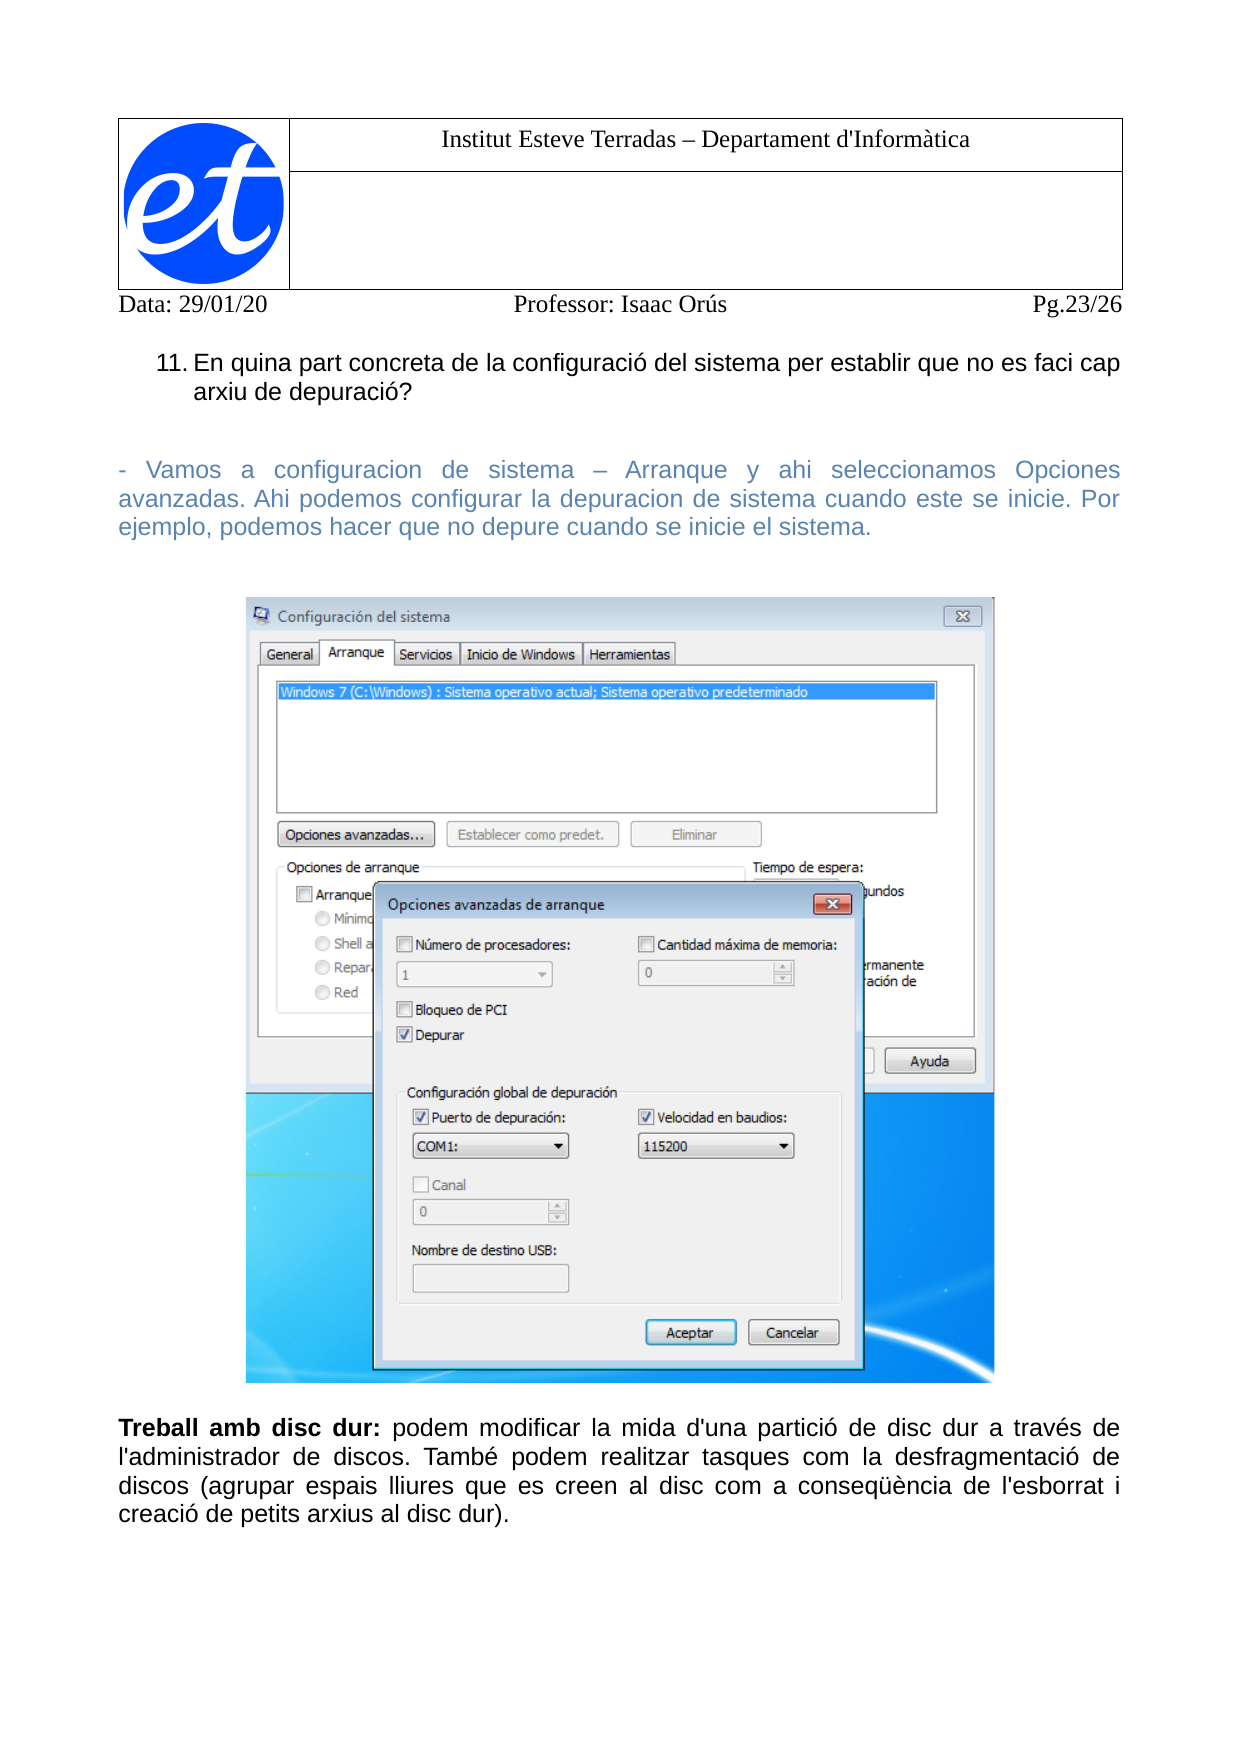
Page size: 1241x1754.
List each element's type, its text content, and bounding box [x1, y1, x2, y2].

list En quina part concreta de la configuració del sistema per establir que no es faci cap arxiu de depuració? [156, 348, 1122, 405]
text - Vamos a configuracion de sistema – Arranque y ahi seleccionamos Opciones avanzadas. Ahi podemos configurar la depuracion de sistema cuando este se inicie. Por ejemplo, podemos hacer que no depure cuando se inicie el sistema. [118, 455, 1122, 541]
picture [245, 597, 995, 1383]
picture [123, 123, 284, 284]
text Treball amb disc dur: podem modificar la mida d'una partició de disc dur a través de l'administrador de discos. També podem realitzar tasques com la desfragmentació de discos (agrupar espais lliures que es creen al disc com a conseqüència de l'esborrat i creació de petits arxius al disc dur). [118, 1413, 1122, 1528]
